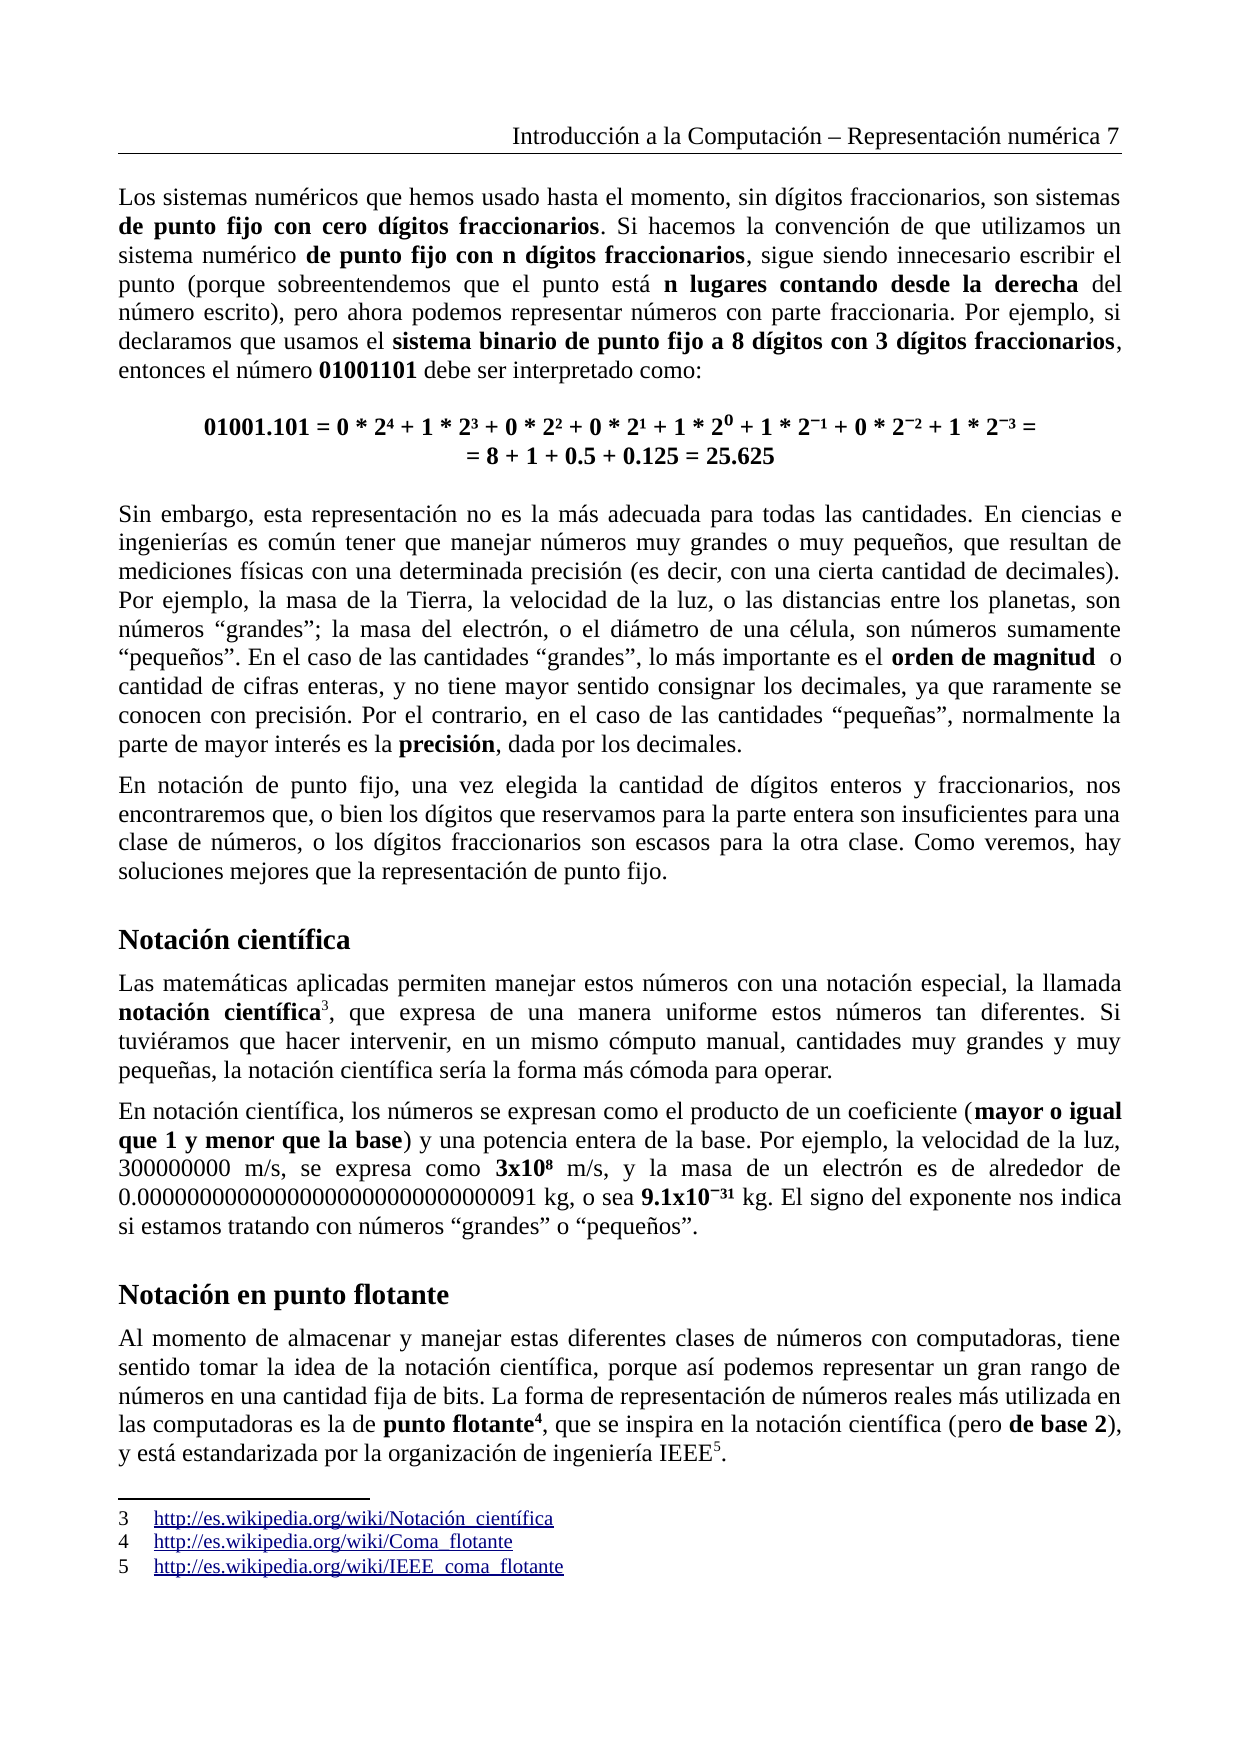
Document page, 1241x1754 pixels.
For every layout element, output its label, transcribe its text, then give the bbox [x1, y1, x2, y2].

text http://es.wikipedia.org/wiki/IEEE_coma_flotante [118, 1553, 1122, 1578]
subtitle Notación científica [118, 922, 1122, 956]
text http://es.wikipedia.org/wiki/Coma_flotante [118, 1529, 1122, 1553]
text Los sistemas numéricos que hemos usado hasta el momento, sin dígitos fraccionarios, son sistemas de punto fijo con cero dígitos fraccionarios. Si hacemos la convención de que utilizamos un sistema numérico de punto fijo con n dígitos fraccionarios, sigue siendo innecesario escribir el punto (porque sobreentendemos que el punto está n lugares contando desde la derecha del número escrito), pero ahora podemos representar números con parte fraccionaria. Por ejemplo, si declaramos que usamos el sistema binario de punto fijo a 8 dígitos con 3 dígitos fraccionarios, entonces el número 01001101 debe ser interpretado como: [118, 182, 1122, 384]
text Sin embargo, esta representación no es la más adecuada para todas las cantidades. En ciencias e ingenierías es común tener que manejar números muy grandes o muy pequeños, que resultan de mediciones físicas con una determinada precisión (es decir, con una cierta cantidad de decimales). Por ejemplo, la masa de la Tierra, la velocidad de la luz, o las distancias entre los planetas, son números “grandes”; la masa del electrón, o el diámetro de una célula, son números sumamente “pequeños”. En el caso de las cantidades “grandes”, lo más importante es el orden de magnitud o cantidad de cifras enteras, y no tiene mayor sentido consignar los decimales, ya que raramente se conocen con precisión. Por el contrario, en el caso de las cantidades “pequeñas”, normalmente la parte de mayor interés es la precisión, dada por los decimales. [118, 499, 1122, 757]
text En notación de punto fijo, una vez elegida la cantidad de dígitos enteros y fraccionarios, nos encontraremos que, o bien los dígitos que reservamos para la parte entera son insuficientes para una clase de números, o los dígitos fraccionarios son escasos para la otra clase. Como veremos, hay soluciones mejores que la representación de punto fijo. [118, 770, 1122, 885]
text 01001.101 = 0 * 2⁴ + 1 * 2³ + 0 * 2² + 0 * 2¹ + 1 * 2⁰ + 1 * 2⁻¹ + 0 * 2⁻² + 1 * 2⁻³ = [118, 412, 1122, 441]
text En notación científica, los números se expresan como el producto de un coeficiente (mayor o igual que 1 y menor que la base) y una potencia entera de la base. Por ejemplo, la velocidad de la luz, 300000000 m/s, se expresa como 3x10⁸ m/s, y la masa de un electrón es de alrededor de 0.00000000000000000000000000000091 kg, o sea 9.1x10⁻³¹ kg. El signo del exponente nos indica si estamos tratando con números “grandes” o “pequeños”. [118, 1096, 1122, 1240]
text = 8 + 1 + 0.5 + 0.125 = 25.625 [118, 441, 1122, 470]
text Al momento de almacenar y manejar estas diferentes clases de números con computadoras, tiene sentido tomar la idea de la notación científica, porque así podemos representar un gran rango de números en una cantidad fija de bits. La forma de representación de números reales más utilizada en las computadoras es la de punto flotante, que se inspira en la notación científica (pero de base 2), y está estandarizada por la organización de ingeniería IEEE. [118, 1323, 1122, 1467]
text http://es.wikipedia.org/wiki/Notación_científica [118, 1505, 1122, 1529]
subtitle Notación en punto flotante [118, 1277, 1122, 1311]
text Las matemáticas aplicadas permiten manejar estos números con una notación especial, la llamada notación científica, que expresa de una manera uniforme estos números tan diferentes. Si tuviéramos que hacer intervenir, en un mismo cómputo manual, cantidades muy grandes y muy pequeñas, la notación científica sería la forma más cómoda para operar. [118, 968, 1122, 1083]
